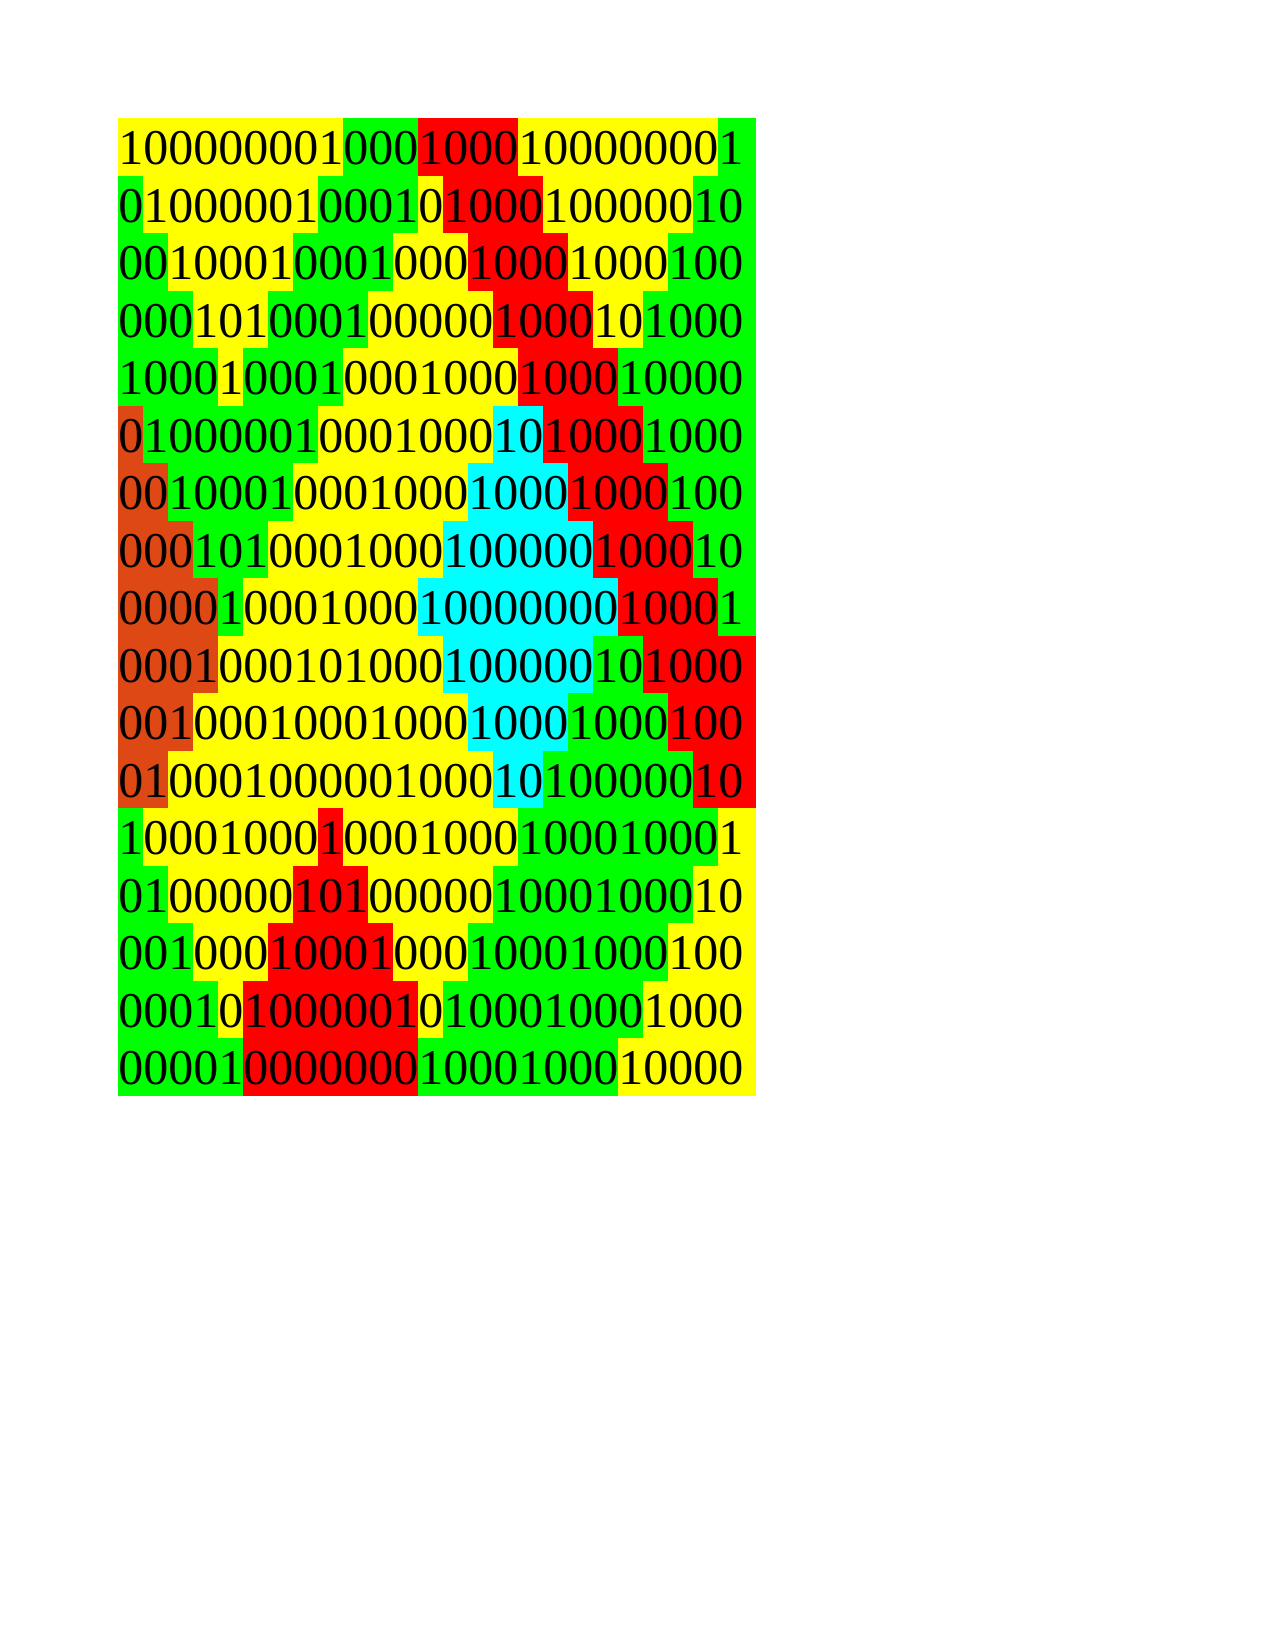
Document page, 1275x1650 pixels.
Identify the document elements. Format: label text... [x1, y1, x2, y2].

text 0010001000100010001000100 [118, 233, 1157, 291]
text 0100000100010001010001000 [118, 406, 1157, 463]
text 0001000101000100000101000 [118, 636, 1157, 693]
text 0000100000001000100010000 [118, 1038, 1157, 1096]
text 0100010000010001010000010 [118, 751, 1157, 808]
text 0100000101000001000100010 [118, 866, 1157, 923]
text 0010001000100010001000100 [118, 463, 1157, 521]
text 0010001000100010001000100 [118, 923, 1157, 981]
text 0001010000010100010001000 [118, 981, 1157, 1038]
text 0100000100010100010000010 [118, 176, 1157, 233]
text 1000100010001000100010000 [118, 348, 1157, 406]
text 0001010001000001000101000 [118, 291, 1157, 348]
text 1000100010001000100010001 [118, 808, 1157, 866]
text 0000100010001000000010001 [118, 578, 1157, 636]
text 1000000010001000100000001 [118, 118, 1157, 176]
text 0010001000100010001000100 [118, 693, 1157, 751]
text 0001010001000100000100010 [118, 521, 1157, 578]
